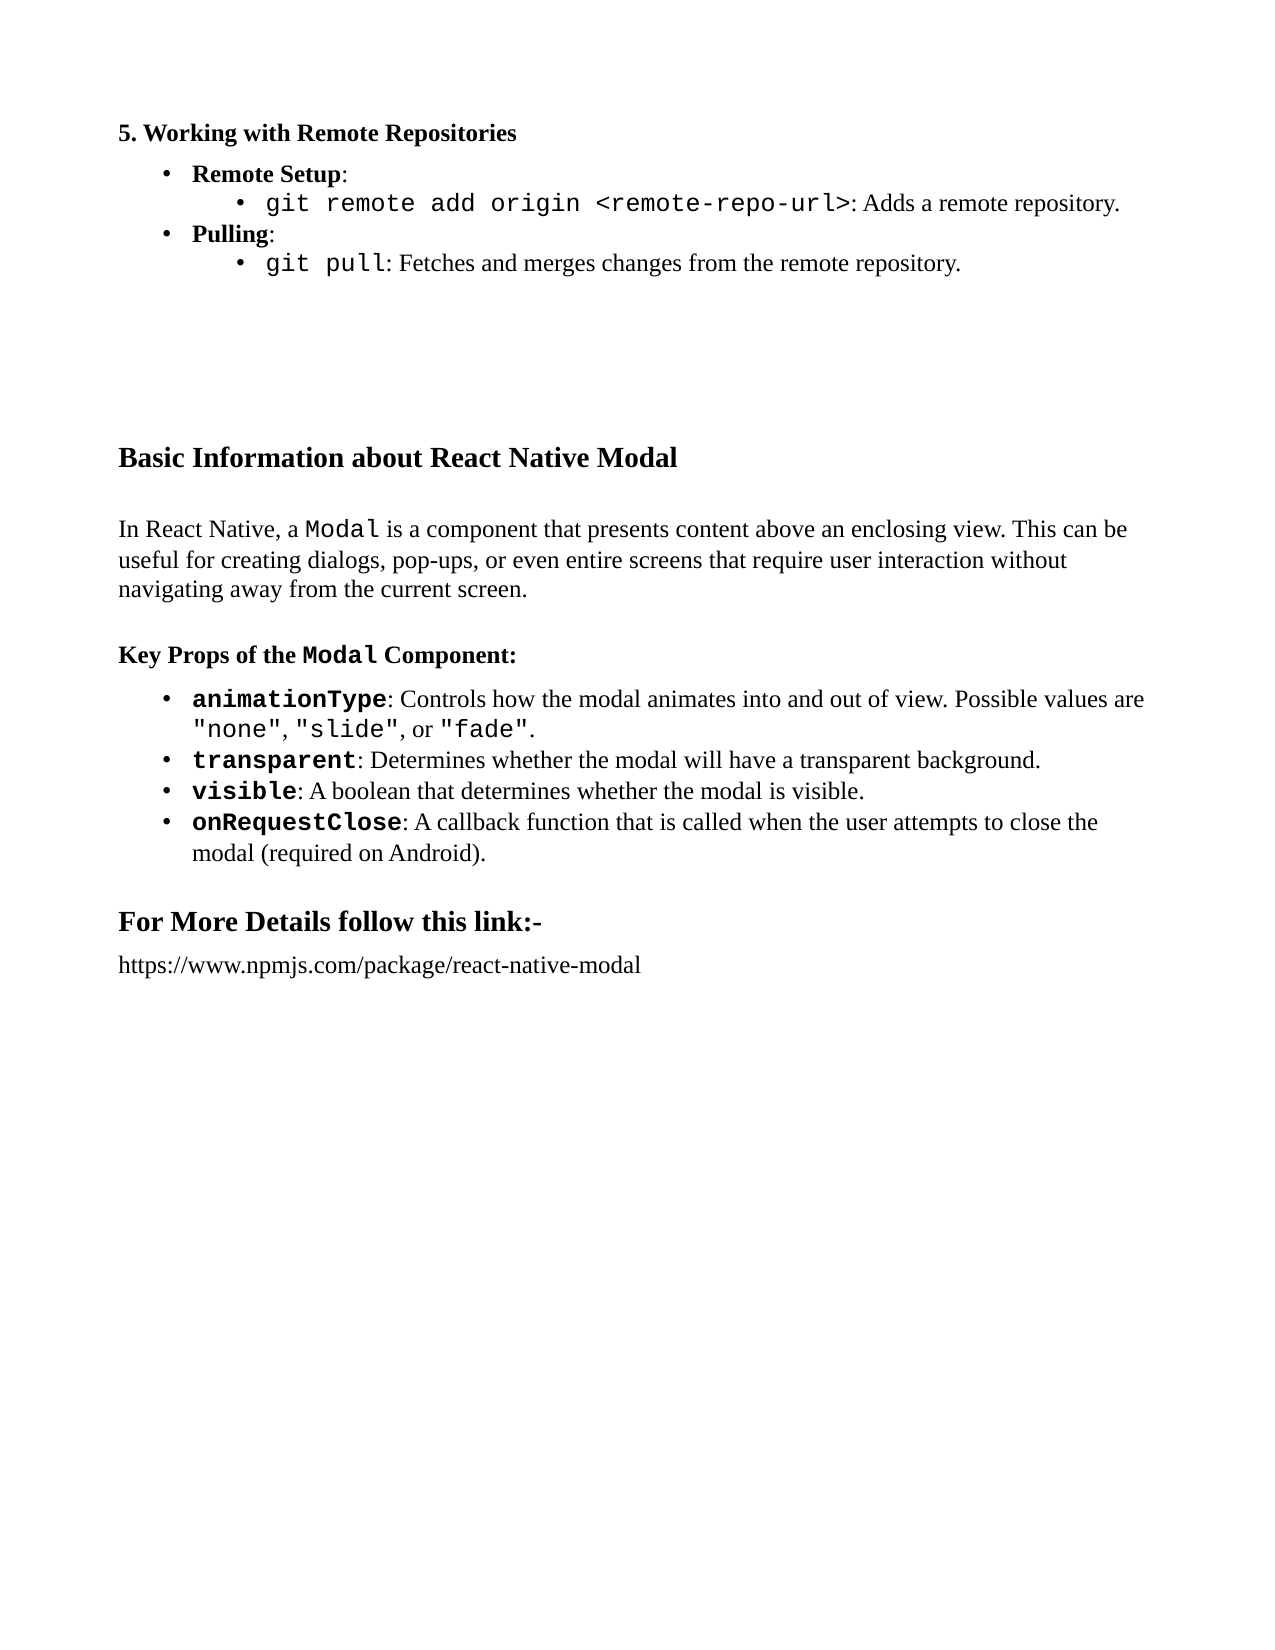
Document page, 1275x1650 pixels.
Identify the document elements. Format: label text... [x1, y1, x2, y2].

list git pull: Fetches and merges changes from the remote repository. [236, 248, 1157, 278]
text In React Native, a Modal is a component that presents content above an enclosing view. This can be useful for creating dialogs, pop-ups, or even entire screens that require user interaction without navigating away from the current screen. [118, 514, 1157, 603]
subtitle Basic Information about React Native Modal [118, 440, 1157, 473]
list animationType: Controls how the modal animates into and out of view. Possible values are "none", "slide", or "fade". [162, 684, 1157, 745]
list Pulling: [162, 219, 1157, 248]
subtitle Key Props of the Modal Component: [118, 640, 1157, 671]
subtitle For More Details follow this link:- [118, 904, 1157, 938]
list transparent: Determines whether the modal will have a transparent background. [162, 745, 1157, 776]
list Remote Setup: [162, 159, 1157, 188]
list onRequestClose: A callback function that is called when the user attempts to close the modal (required on Android). [162, 807, 1157, 867]
subtitle 5. Working with Remote Repositories [118, 118, 1157, 147]
list git remote add origin <remote-repo-url>: Adds a remote repository. [236, 188, 1157, 219]
list visible: A boolean that determines whether the modal is visible. [162, 776, 1157, 807]
text https://www.npmjs.com/package/react-native-modal [118, 950, 1157, 979]
